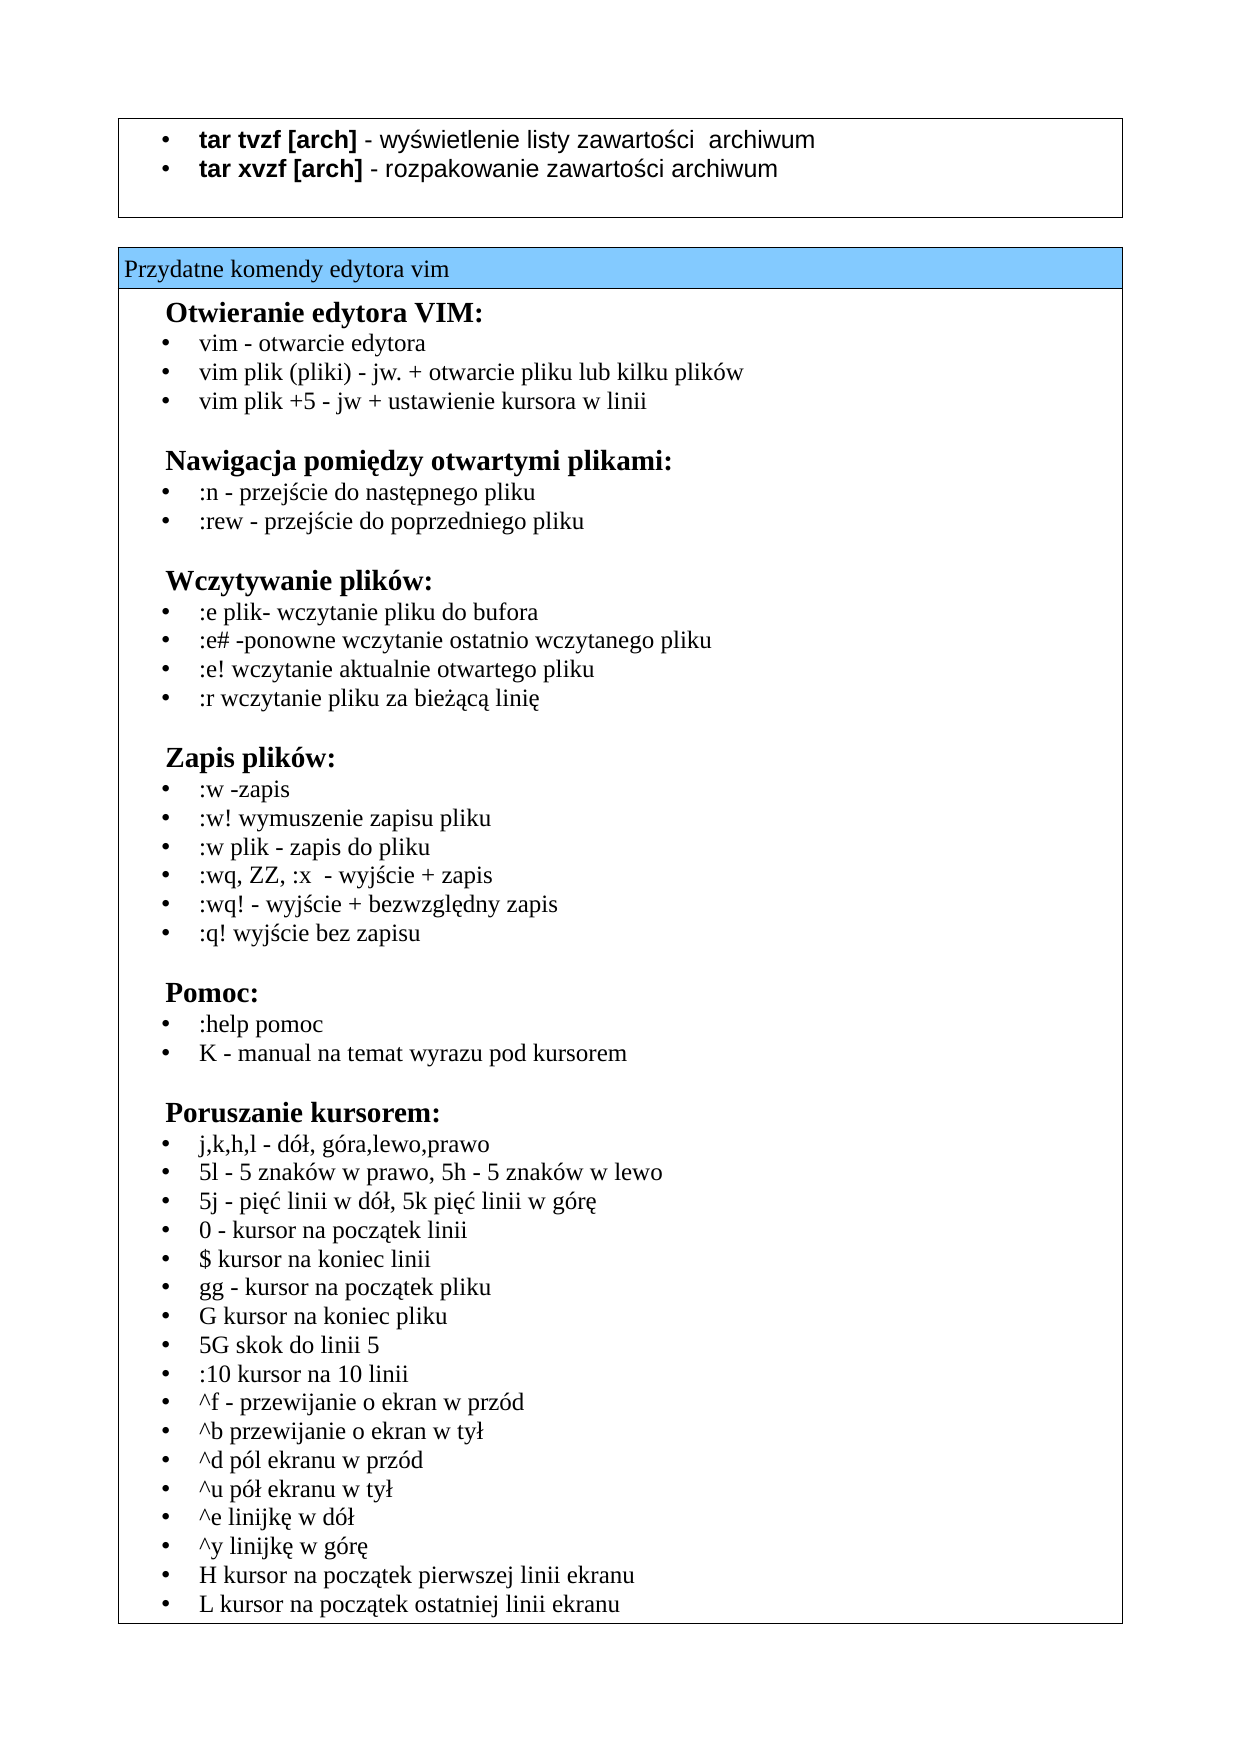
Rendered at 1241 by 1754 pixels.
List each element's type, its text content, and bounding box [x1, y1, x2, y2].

table_cell Otwieranie edytora VIM: vim - otwarcie edytora vim plik (pliki) - jw. + otwarcie pliku lub kilku plików vim plik +5 - jw + ustawienie kursora w linii Nawigacja pomiędzy otwartymi plikami: :n - przejście do następnego pliku :rew - przejście do poprzedniego pliku Wczytywanie plików: :e plik- wczytanie pliku do bufora :e# -ponowne wczytanie ostatnio wczytanego pliku :e! wczytanie aktualnie otwartego pliku :r wczytanie pliku za bieżącą linię Zapis plików: :w -zapis :w! wymuszenie zapisu pliku :w plik - zapis do pliku :wq, ZZ, :x - wyjście + zapis :wq! - wyjście + bezwzględny zapis :q! wyjście bez zapisu Pomoc: :help pomoc K - manual na temat wyrazu pod kursorem Poruszanie kursorem: j,k,h,l - dół, góra,lewo,prawo 5l - 5 znaków w prawo, 5h - 5 znaków w lewo 5j - pięć linii w dół, 5k pięć linii w górę 0 - kursor na początek linii $ kursor na koniec linii gg - kursor na początek pliku G kursor na koniec pliku 5G skok do linii 5 :10 kursor na 10 linii ^f - przewijanie o ekran w przód ^b przewijanie o ekran w tył ^d pól ekranu w przód ^u pół ekranu w tył ^e linijkę w dół ^y linijkę w górę H kursor na początek pierwszej linii ekranu L kursor na początek ostatniej linii ekranu M kursor na początek środkowej linii ekranu z - linia na której stoi kursor na górę ekranu z.- linia na której stoi kursor na środek ekranu z-- linia na której stoi kursor na dół ekranu Wyszukiwanie: * skok do następnego wyrazu który jest aktualnie pod kursorem # skok do poprzedniego wyrazu który jest aktualnie pod kursorem /napis skok do pierwszego wystąpienia tekstu "napis" ?napis skok do poprzedniego wystąpienia tekstu "napis" n powtórzenie ostatniego wyszukania w przód N powtórzenie ostatniego wyszukania w tył m zapamiętanie bieżącej pozycji `z - ustawienie kursora na pozycji oznaczonej literą z `` - ustawienie kursora w miejsce z którego ostatnio nastąpił skok '' - ustawienie kursora na pierwszym nie pustym znaku w linii z której ostatnio nastąpił skok Przechodzenie pomiędzy trybami: i - wstawianie tekstu przed kursorem I - wstawianie tekstu na początek linii a - wstawianie tekstu za kursorem A - wstawianie tekstu na końcu linii o - dodanie pustej linii pod linią w której znajduje się kursor O - dodanie pustej linii nad linią w której znajduje się kursor ESC - przejście do trybu komend Zamiana: ~ - zamiana liter dużą na małą i odwrotnie xp - zamiana sąsiednich znaków ddp - zamiana sąsiednich linii cw zamiana sąsiednich słów Kasowanie: x kasowanie znaku nad kursorem 4x - kasowanie 4 znaków począwszy od tego nad kursorem X - kasowanie znaku sprzed znaku nad kursorem dw - skasowanie znaków od kursora do końca słowa włączając spację de - skasowanie znaków od kursora do końca słowa wyłączając spacje 2dw - skasowanie 2 słów dd skasowanie bieżącej linii 5dd - skasowanie 5 linii d5j - skasowanie linii bieżącej i 5 linii w dół Zapamiętanie: yy,Y - zapamiętanie bieżącej linii 3yy,3Y - zapamiętanie 3 linii 3yl - zapamiętanie 3 znaków z prawej 3yh - zapamiętanie 3 znaków z lewej y3j - zapamiętanie linii bieżącej i 3 w dół Wstawianie: p - wstawianie zawartości bufora za kursorem P - wstawianie zawartości bufora przed kursorem Wyszukiwanie i zastępowanie: :s/a/b - wyszukanie następnego wystąpienia "a" i zastąpienie "b" :%s/a/b/g - zastąpienie BEZ potwierdzania tekstu 'stary' na tekst 'nowy' w całym pliku :%s/a/b/gc - zastąpienie z potwierdzaniem tekstu 'stary' na tekst 'nowy' w całym plik \<text\> - wyszukiwanie tekstu 'text' jako całego wyrazu Edycja zmian: nu - cofnięcie ostatnich n poleceń U - cofnięcie wszystkich zmian w bieżącej linii . - powtórzenie ostatniego polecenia Konfiguracja vima: :map klawisz - mapowanie przycisków :unmap klawisz - odmapowanie przycisków :ab ciąg - tworzenie skrótu :una ciąg odwołanie skrótu :higlight grupa klucz=wartość - ustawianie kolorów :set opcja - obsługa opcji :set number - numerowanie linii :set nonumber - kończy numerowanie linii :syntax on - podświetlanie słów kluczowych pliku :syntax off - wyłączenie podświetlania słów kluczowych pliku :vim:polecenie - obsługa polecenia vima [119, 289, 1122, 1623]
table_cell pwd - wyświetlenie bieżącego katalogu ls - wyświetlenie listy plików i podkatalogów w bieżącym katalogu - a – wyświetlanie również ukrytych plików - l - w postaci listy ze szczegółowymi informacjami - B – ukrycie plików oznaczonych znakiem tyldy - d – pokazuje tylko katalogi - i wzorzec – ignoruje pliki zgodne ze wzorcem - R – wyświetlanie rekurencyjne plików z katalogów - r – odwrócenie kolejności wyświetlania plików - S – sortowanie wg rozmiarów - t – sortowanie wg czasów modyfikacji - u – sortowanie wg czasu ostatniego dostępu do pliku - r – sortowanie wg rozszerzeń grep - wyszukiwanie ciągu znaków wśród plików określonych przez maskę echo - wyświetlenie wartośći zmiennej środowiskowej alias - tworzenie skrótu wykonującego polecenie env - lista aktualnie ustawionych zmiennych środowiskowych set - wyświetlanie, ustawianie, usuwanie zmiennych środowiskowych export - wyeksportowanie zmiennej środowiskowej hostname - wyświetlenie nazwy komputera id - wyświetlenie identyfikatorów użytkownika. logname - wyświetlenie loginu użytkownika. cd <ścieżka> - przejście do podanego katalogu mv <nazwa1><nazwa2> - zmiana nazwy/położenia pliku cp <nazwa1><nazwa2> - kopiowanie pliku rm <plik> - usuwanie pliku. Opcja -rf pozwoli usunąć też cały katalog. mkdir <katalog> - tworzenie katalogu rmdir <katalog> - usuwanie katalogu cat <plik> - wyświetl zawartość pliku head <plik> - wyświetl pierwsze kilka linii pliku tail <plik> - wyświetl ostatnie kilka linii pliku. Przydatna opcja -f przy śledzeniu plików logowania. ln -s <plik> <link> - tworzenie linku symbolicznego do pliku. more <plik> - wyświetlanie zawartości pliku z zatrzymywaniem po każdym ekranie. wc <plik> - zliczanie znaków, słów i linii w pliku. ps - pokazanie bieżących procesów w systemie kill, killall - głównie używane do usuwania procesów top - pokazanie statystyk procesów najbardziej "zasobożernych" & > >> | - uruchomienie w tle i przekierowania fg, bg - operacje na procesach w tle. tty - wyświetlenie bieżącego urządzenia terminala type <program> - pełna ścieżka do programu uname -a - informacje na temat komputera łącznie z numerem jądra. man <polecenie> - pomoc na temat wskazanego polecenia chmod <tryb> <nazwa> - zmiana praw dostępu wskazanego pliku lub katalogu mount <ścieżka> - zamontowanie napędu na który wskazuje podana ścieżka umount <scieżka> - odmontowanie napędu tar cvzf [arch] [pliki] - utworzenie archiwum TAR ze wskazanych plików tar tvzf [arch] - wyświetlenie listy zawartości archiwum tar xvzf [arch] - rozpakowanie zawartości archiwum [119, 119, 1122, 217]
table_header Przydatne komendy edytora vim [119, 248, 1122, 288]
